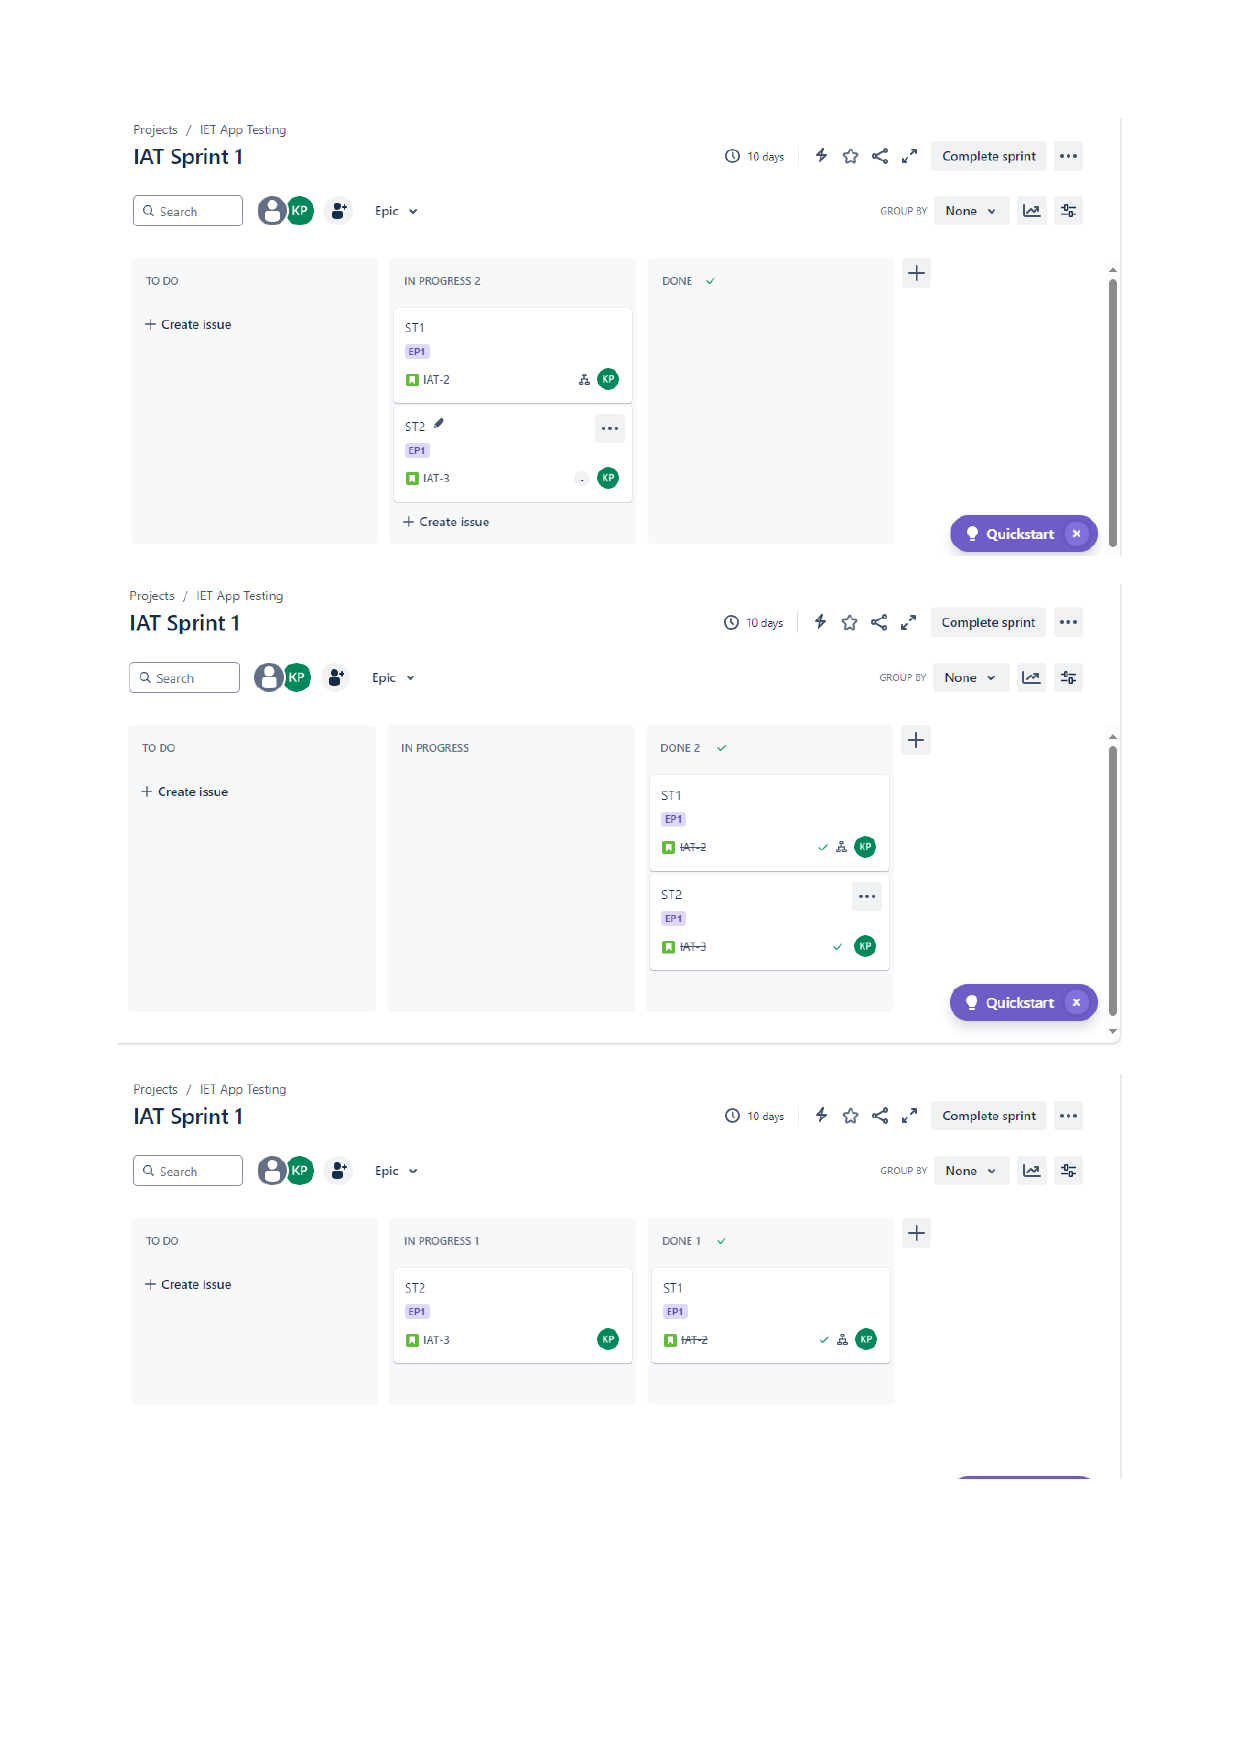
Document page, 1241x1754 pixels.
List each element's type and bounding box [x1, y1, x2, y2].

picture [118, 118, 1123, 556]
picture [118, 584, 1123, 1046]
picture [118, 1074, 1123, 1479]
